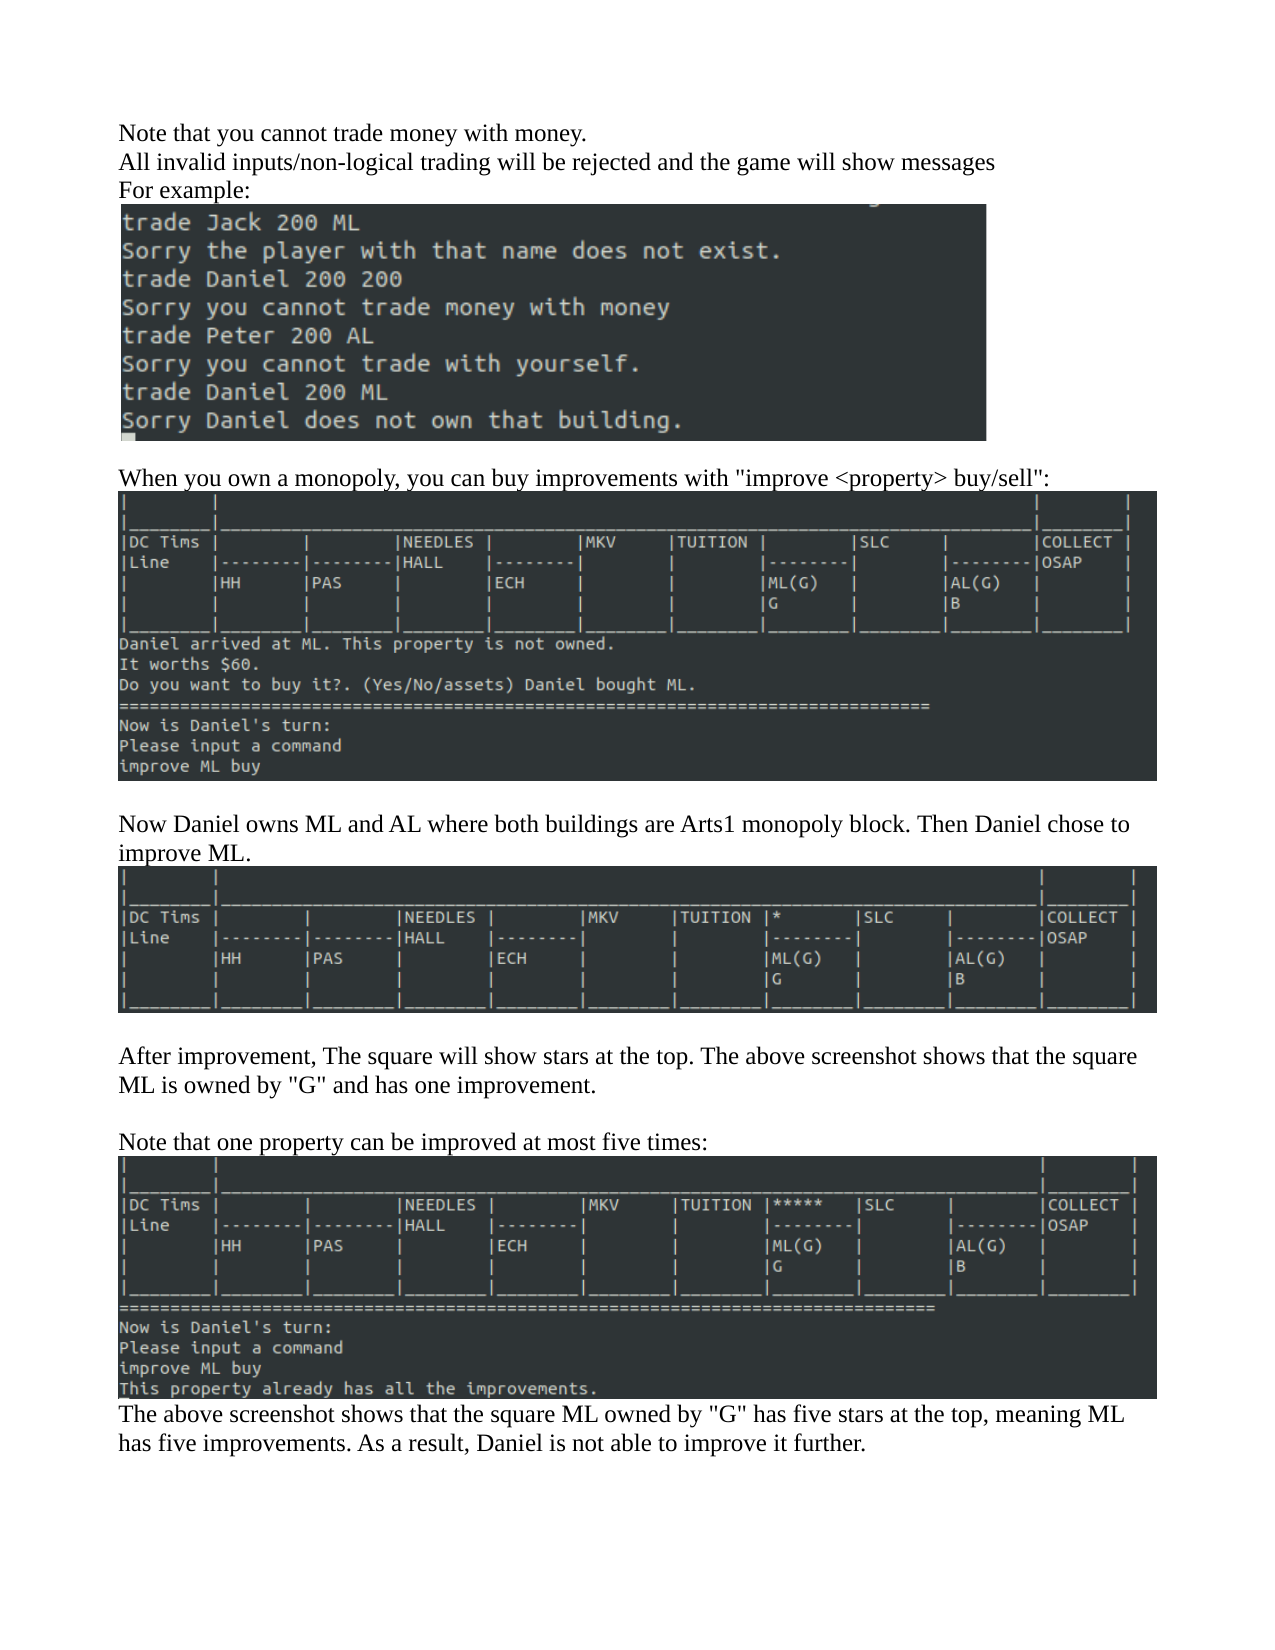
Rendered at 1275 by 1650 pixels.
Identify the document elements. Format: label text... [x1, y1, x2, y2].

text Now Daniel owns ML and AL where both buildings are Arts1 monopoly block. Then Daniel chose to improve ML. [118, 809, 1157, 866]
text When you own a monopoly, you can buy improvements with "improve <property> buy/sell": [118, 463, 1157, 491]
picture [118, 1156, 1157, 1399]
text Note that you cannot trade money with money. [118, 118, 1157, 147]
text The above screenshot shows that the square ML owned by "G" has five stars at the top, meaning ML has five improvements. As a result, Daniel is not able to improve it further. [118, 1399, 1157, 1456]
picture [121, 204, 987, 441]
picture [118, 866, 1157, 1013]
picture [118, 491, 1157, 781]
text After improvement, The square will show stars at the top. The above screenshot shows that the square ML is owned by "G" and has one improvement. [118, 1041, 1157, 1099]
text All invalid inputs/non-logical trading will be rejected and the game will show messages [118, 147, 1157, 176]
text For example: [118, 176, 1157, 204]
text Note that one property can be improved at most five times: [118, 1127, 1157, 1156]
